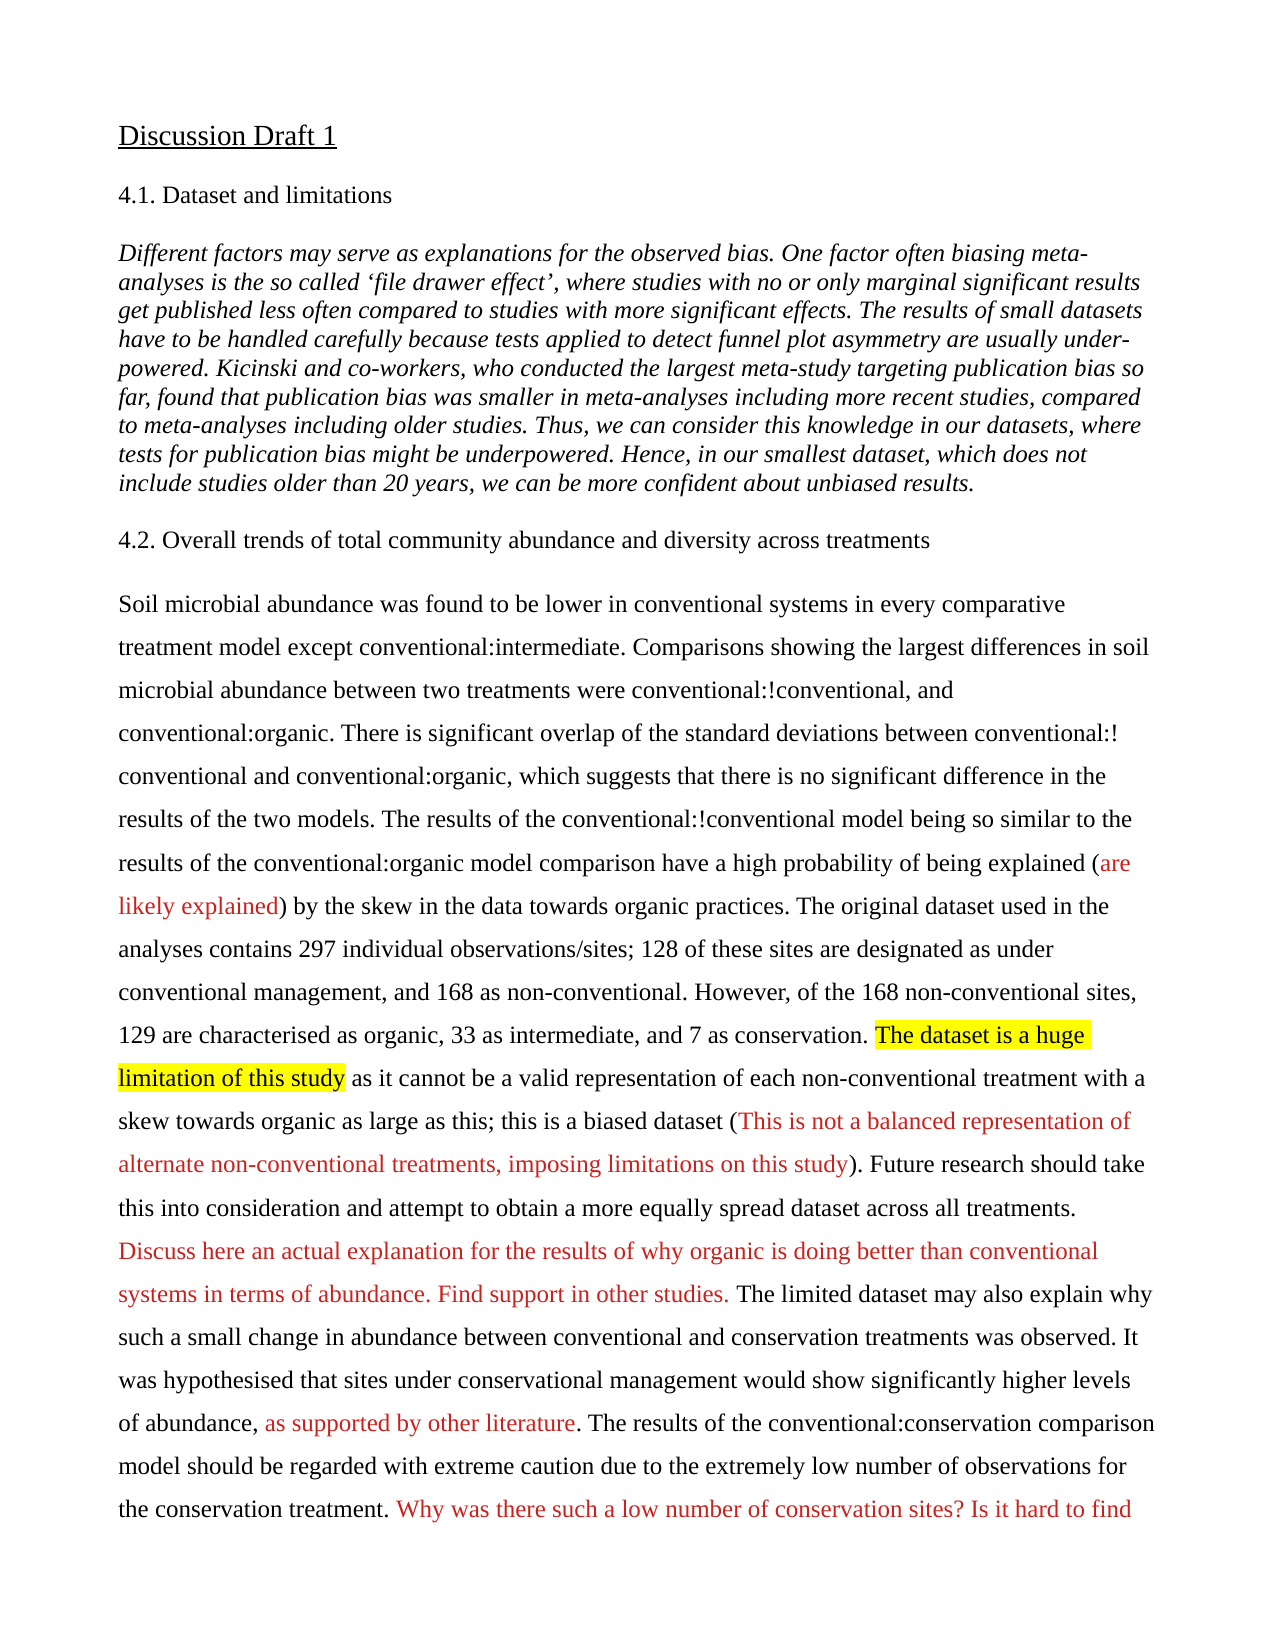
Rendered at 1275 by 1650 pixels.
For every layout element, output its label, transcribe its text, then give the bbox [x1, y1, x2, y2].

text Different factors may serve as explanations for the observed bias. One factor often biasing meta-analyses is the so called ‘file drawer effect’, where studies with no or only marginal significant results get published less often compared to studies with more significant effects. The results of small datasets have to be handled carefully because tests applied to detect funnel plot asymmetry are usually under-powered. Kicinski and co-workers, who conducted the largest meta-study targeting publication bias so far, found that publication bias was smaller in meta-analyses including more recent studies, compared to meta-analyses including older studies. Thus, we can consider this knowledge in our datasets, where tests for publication bias might be underpowered. Hence, in our smallest dataset, which does not include studies older than 20 years, we can be more confident about unbiased results. [118, 238, 1157, 497]
text 4.1. Dataset and limitations [118, 180, 1157, 209]
text Soil microbial abundance was found to be lower in conventional systems in every comparative treatment model except conventional:intermediate. Comparisons showing the largest differences in soil microbial abundance between two treatments were conventional:!conventional, and conventional:organic. There is significant overlap of the standard deviations between conventional:!conventional and conventional:organic, which suggests that there is no significant difference in the results of the two models. The results of the conventional:!conventional model being so similar to the results of the conventional:organic model comparison have a high probability of being explained (are likely explained) by the skew in the data towards organic practices. The original dataset used in the analyses contains 297 individual observations/sites; 128 of these sites are designated as under conventional management, and 168 as non-conventional. However, of the 168 non-conventional sites, 129 are characterised as organic, 33 as intermediate, and 7 as conservation. The dataset is a huge limitation of this study as it cannot be a valid representation of each non-conventional treatment with a skew towards organic as large as this; this is a biased dataset (This is not a balanced representation of alternate non-conventional treatments, imposing limitations on this study). Future research should take this into consideration and attempt to obtain a more equally spread dataset across all treatments. Discuss here an actual explanation for the results of why organic is doing better than conventional systems in terms of abundance. Find support in other studies. The limited dataset may also explain why such a small change in abundance between conventional and conservation treatments was observed. It was hypothesised that sites under conservational management would show significantly higher levels of abundance, as supported by other literature. The results of the conventional:conservation comparison model should be regarded with extreme caution due to the extremely low number of observations for the conservation treatment. Why was there such a low number of conservation sites? Is it hard to find [118, 589, 1157, 1523]
text 4.2. Overall trends of total community abundance and diversity across treatments [118, 525, 1157, 554]
text Discussion Draft 1 [118, 118, 1157, 152]
